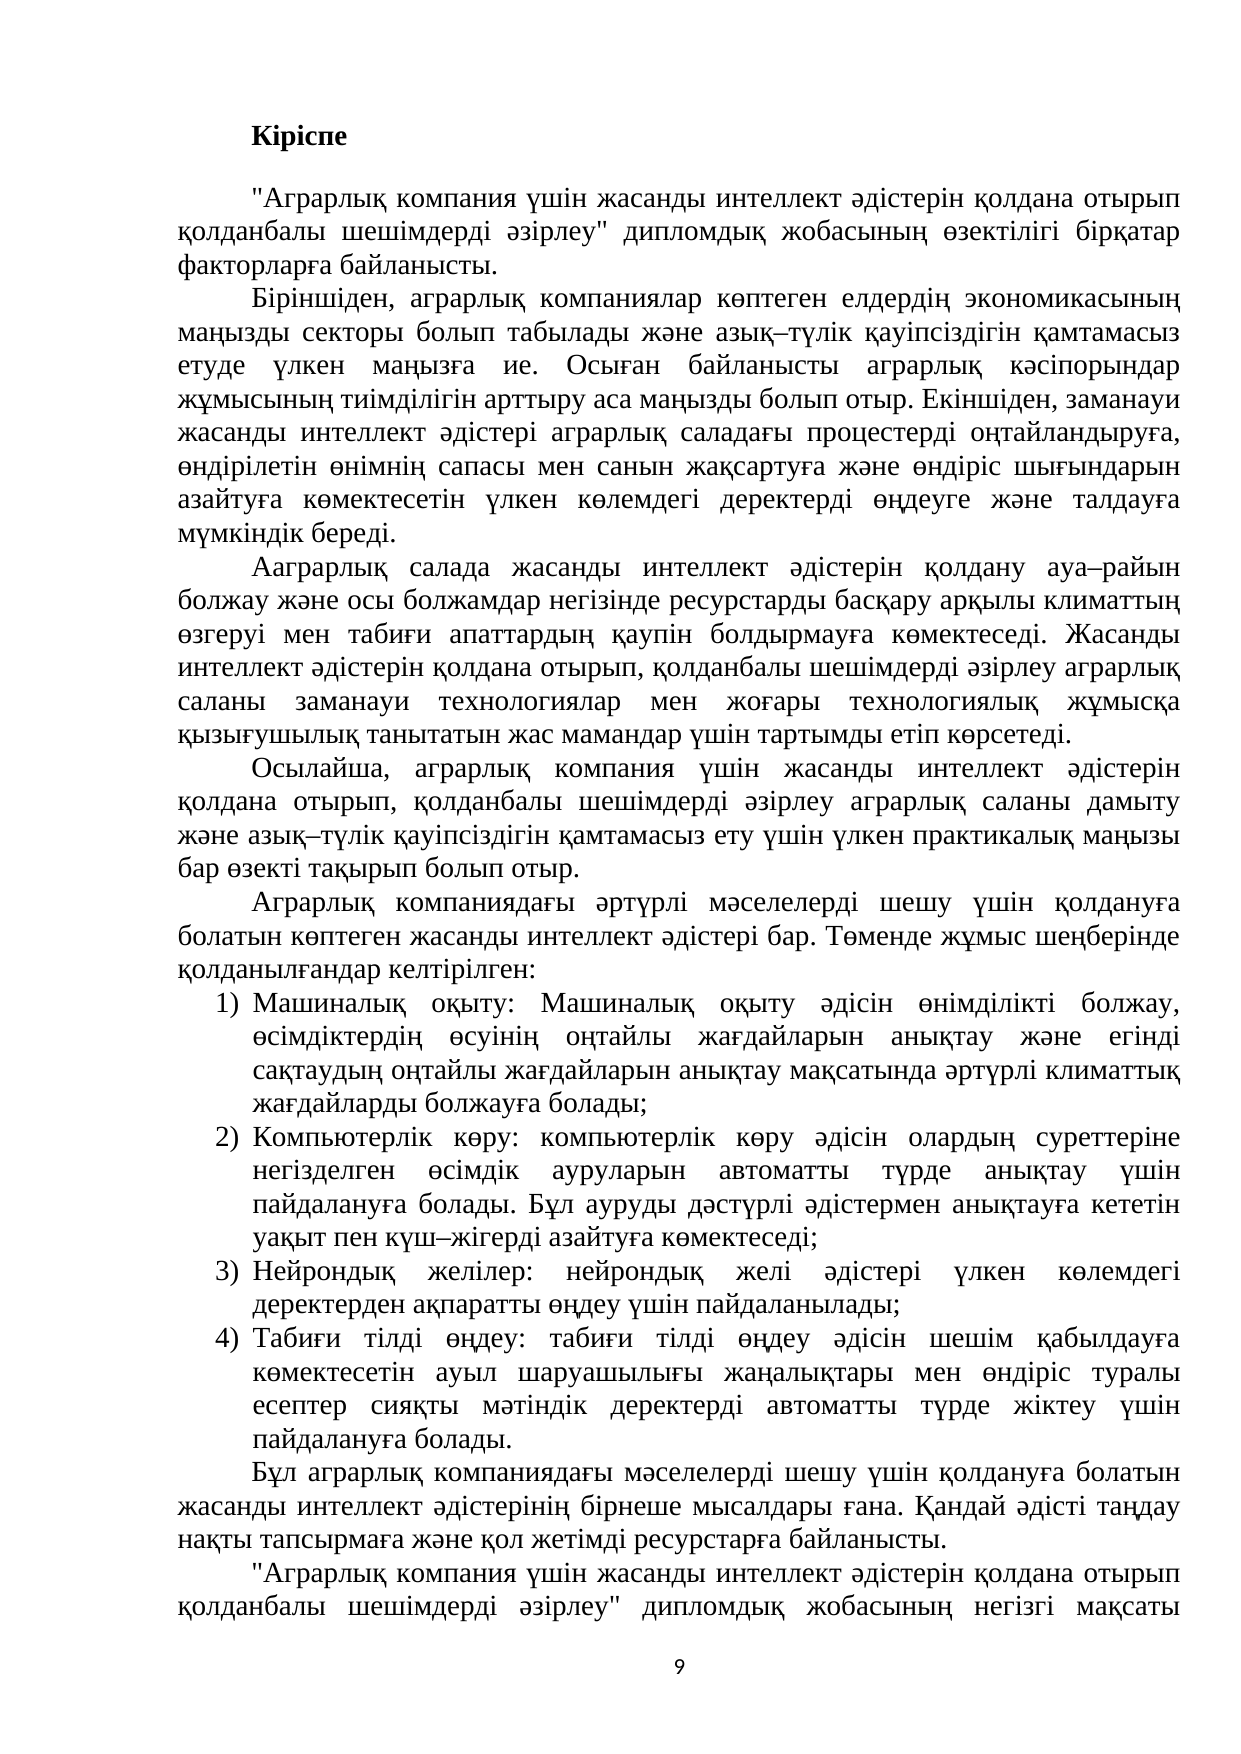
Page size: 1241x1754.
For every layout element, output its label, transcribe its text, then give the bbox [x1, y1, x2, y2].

list Машиналық оқыту: Машиналық оқыту әдісін өнімділікті болжау, өсімдіктердің өсуінің оңтайлы жағдайларын анықтау және егінді сақтаудың оңтайлы жағдайларын анықтау мақсатында әртүрлі климаттық жағдайларды болжауға болады; [215, 985, 1181, 1119]
list Нейрондық желілер: нейрондық желі әдістері үлкен көлемдегі деректерден ақпаратты өңдеу үшін пайдаланылады; [215, 1253, 1181, 1320]
text Біріншіден, аграрлық компаниялар көптеген елдердің экономикасының маңызды секторы болып табылады және азық–түлік қауіпсіздігін қамтамасыз етуде үлкен маңызға ие. Осыған байланысты аграрлық кәсіпорындар жұмысының тиімділігін арттыру аса маңызды болып отыр. Екіншіден, заманауи жасанды интеллект әдістері аграрлық саладағы процестерді оңтайландыруға, өндірілетін өнімнің сапасы мен санын жақсартуға және өндіріс шығындарын азайтуға көмектесетін үлкен көлемдегі деректерді өңдеуге және талдауға мүмкіндік береді. [177, 280, 1181, 549]
text "Аграрлық компания үшін жасанды интеллект әдістерін қолдана отырып қолданбалы шешімдерді әзірлеу" дипломдық жобасының негізгі мақсаты [177, 1555, 1181, 1622]
subtitle Кіріспе [177, 118, 1181, 152]
text Бұл аграрлық компаниядағы мәселелерді шешу үшін қолдануға болатын жасанды интеллект әдістерінің бірнеше мысалдары ғана. Қандай әдісті таңдау нақты тапсырмаға және қол жетімді ресурстарға байланысты. [177, 1454, 1181, 1555]
text Ааграрлық салада жасанды интеллект әдістерін қолдану ауа–райын болжау және осы болжамдар негізінде ресурстарды басқару арқылы климаттың өзгеруі мен табиғи апаттардың қаупін болдырмауға көмектеседі. Жасанды интеллект әдістерін қолдана отырып, қолданбалы шешімдерді әзірлеу аграрлық саланы заманауи технологиялар мен жоғары технологиялық жұмысқа қызығушылық танытатын жас мамандар үшін тартымды етіп көрсетеді. [177, 549, 1181, 750]
text Аграрлық компаниядағы әртүрлі мәселелерді шешу үшін қолдануға болатын көптеген жасанды интеллект әдістері бар. Төменде жұмыс шеңберінде қолданылғандар келтірілген: [177, 884, 1181, 985]
list Табиғи тілді өңдеу: табиғи тілді өңдеу әдісін шешім қабылдауға көмектесетін ауыл шаруашылығы жаңалықтары мен өндіріс туралы есептер сияқты мәтіндік деректерді автоматты түрде жіктеу үшін пайдалануға болады. [215, 1320, 1181, 1454]
text Осылайша, аграрлық компания үшін жасанды интеллект әдістерін қолдана отырып, қолданбалы шешімдерді әзірлеу аграрлық саланы дамыту және азық–түлік қауіпсіздігін қамтамасыз ету үшін үлкен практикалық маңызы бар өзекті тақырып болып отыр. [177, 750, 1181, 884]
text "Аграрлық компания үшін жасанды интеллект әдістерін қолдана отырып қолданбалы шешімдерді әзірлеу" дипломдық жобасының өзектілігі бірқатар факторларға байланысты. [177, 180, 1181, 280]
list Компьютерлік көру: компьютерлік көру әдісін олардың суреттеріне негізделген өсімдік ауруларын автоматты түрде анықтау үшін пайдалануға болады. Бұл ауруды дәстүрлі әдістермен анықтауға кететін уақыт пен күш–жігерді азайтуға көмектеседі; [215, 1119, 1181, 1253]
